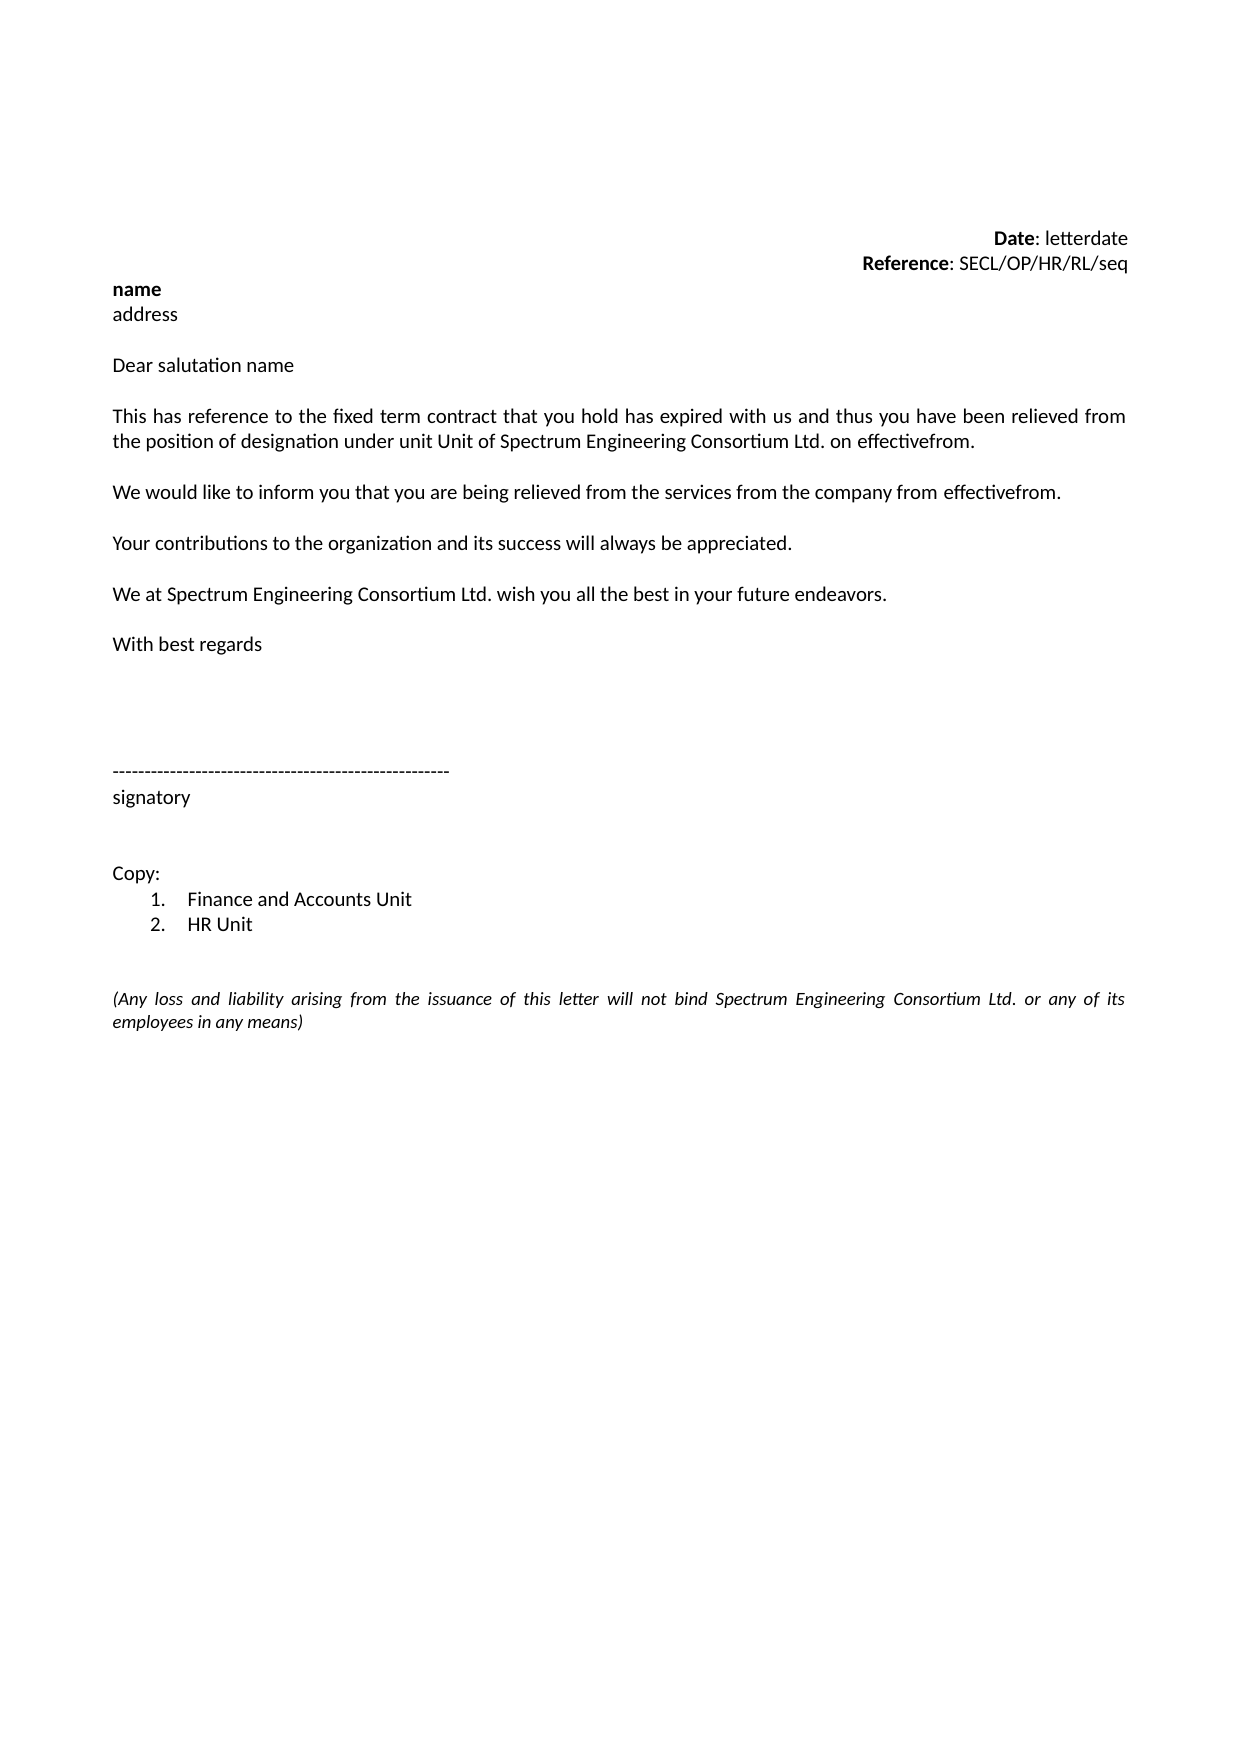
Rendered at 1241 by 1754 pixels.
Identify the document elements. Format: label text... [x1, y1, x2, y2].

text address [112, 301, 1128, 327]
text ----------------------------------------------------- [112, 759, 1128, 784]
text Your contributions to the organization and its success will always be appreciated. [112, 530, 1128, 555]
list Finance and Accounts Unit [150, 886, 1128, 911]
text name [112, 276, 1128, 301]
text This has reference to the fixed term contract that you hold has expired with us and thus you have been relieved from the position of designation under unit Unit of Spectrum Engineering Consortium Ltd. on effectivefrom. [112, 403, 1128, 454]
text signatory [112, 784, 1128, 809]
text Reference: SECL/OP/HR/RL/seq [112, 250, 1128, 276]
text Date: letterdate [112, 225, 1128, 250]
text (Any loss and liability arising from the issuance of this letter will not bind Spectrum Engineering Consortium Ltd. or any of its employees in any means) [112, 987, 1128, 1033]
list HR Unit [150, 911, 1128, 937]
text Copy: [112, 860, 1128, 886]
text Dear salutation name [112, 352, 1128, 377]
text We would like to inform you that you are being relieved from the services from the company from effectivefrom. [112, 479, 1128, 504]
text With best regards [112, 632, 1128, 657]
text We at Spectrum Engineering Consortium Ltd. wish you all the best in your future endeavors. [112, 581, 1128, 606]
